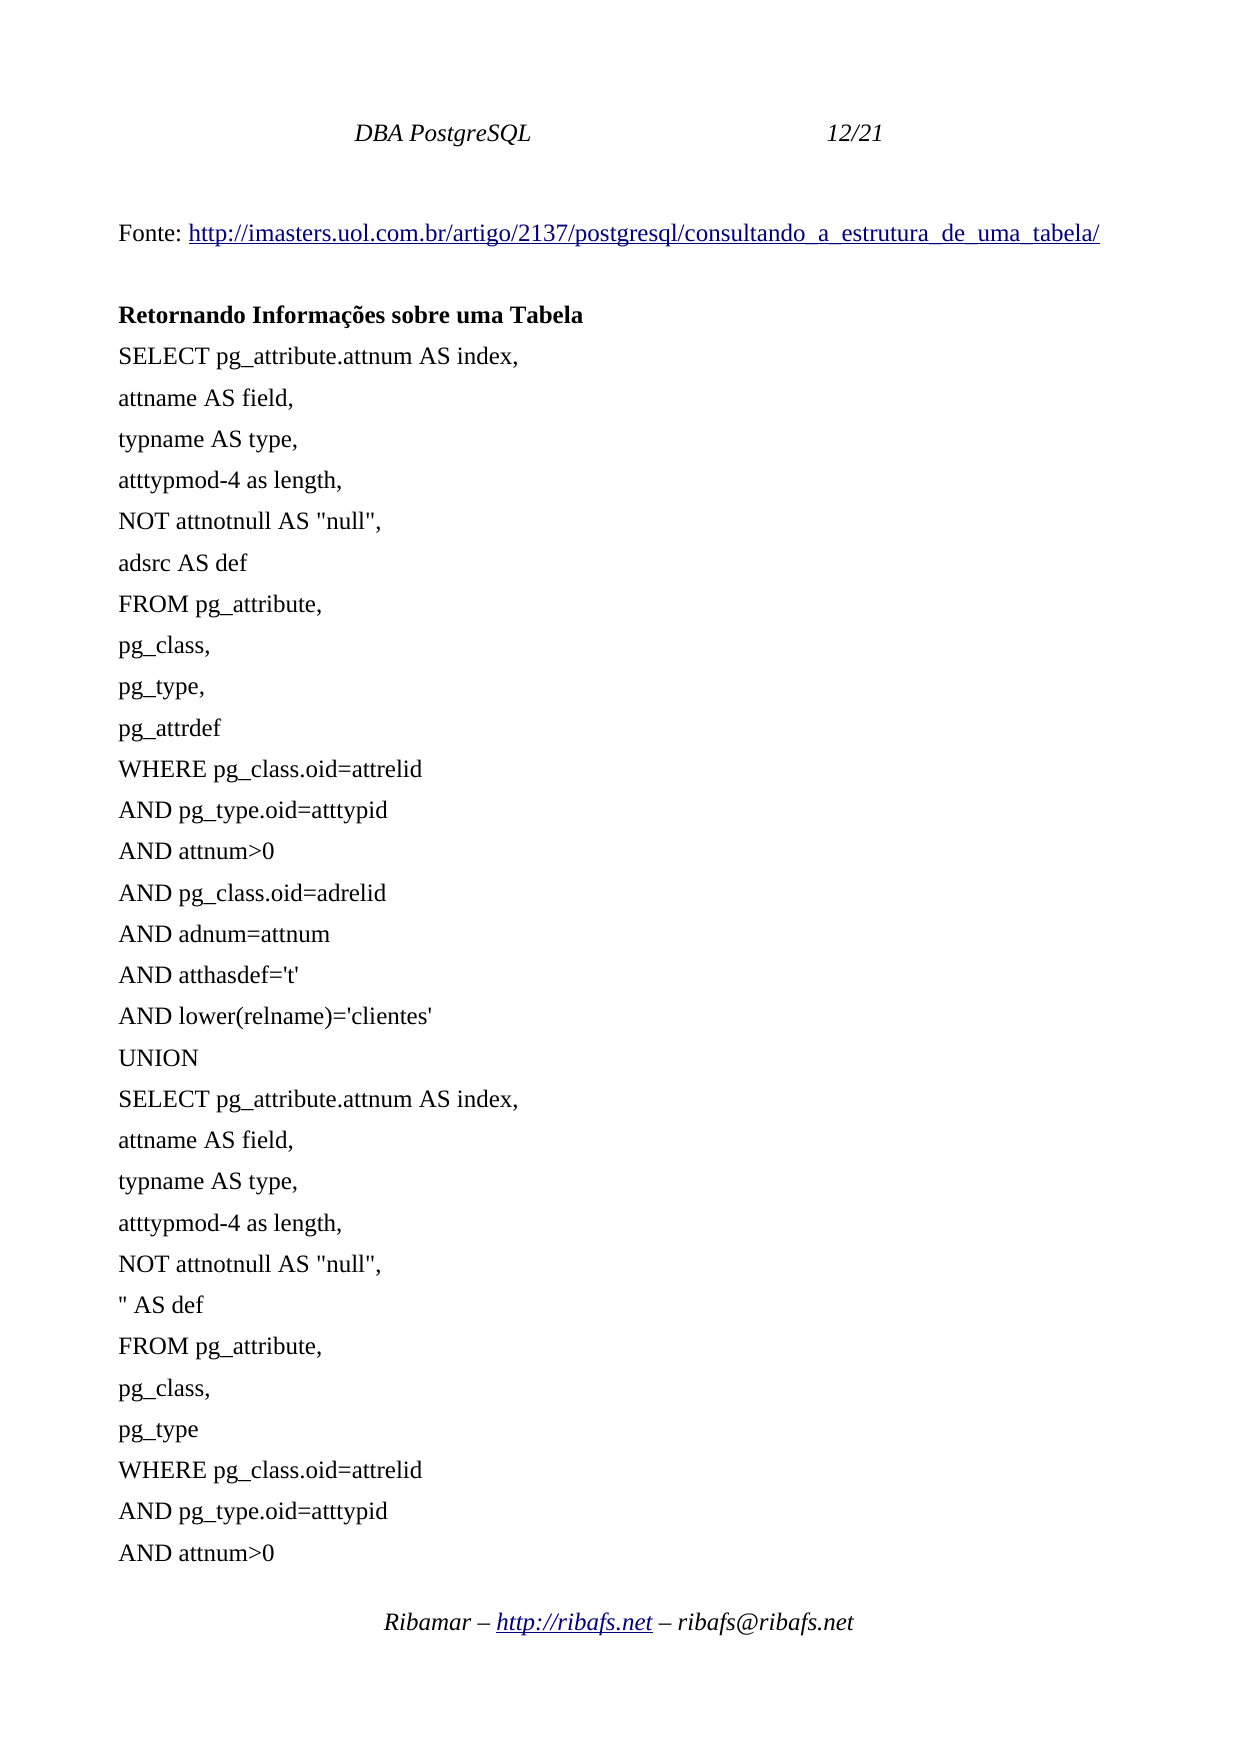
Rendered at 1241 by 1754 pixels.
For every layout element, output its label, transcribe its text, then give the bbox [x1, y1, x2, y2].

text typname AS type, [118, 424, 1122, 453]
text adsrc AS def [118, 548, 1122, 576]
text pg_attrdef [118, 713, 1122, 741]
text Fonte: http://imasters.uol.com.br/artigo/2137/postgresql/consultando_a_estrutura_de_uma_tabela/ [118, 218, 1122, 246]
text SELECT pg_attribute.attnum AS index, [118, 1084, 1122, 1113]
text AND lower(relname)='clientes' [118, 1001, 1122, 1030]
text AND attnum>0 [118, 836, 1122, 865]
text attname AS field, [118, 383, 1122, 411]
text attname AS field, [118, 1125, 1122, 1154]
text NOT attnotnull AS "null", [118, 506, 1122, 535]
text typname AS type, [118, 1166, 1122, 1195]
text FROM pg_attribute, [118, 1331, 1122, 1360]
text AND pg_type.oid=atttypid [118, 795, 1122, 824]
text pg_class, [118, 1373, 1122, 1401]
text AND adnum=attnum [118, 919, 1122, 948]
text AND atthasdef='t' [118, 960, 1122, 989]
text pg_class, [118, 630, 1122, 659]
text UNION [118, 1043, 1122, 1071]
text AND attnum>0 [118, 1538, 1122, 1566]
text Retornando Informações sobre uma Tabela [118, 300, 1122, 329]
text AND pg_type.oid=atttypid [118, 1496, 1122, 1525]
text WHERE pg_class.oid=attrelid [118, 1455, 1122, 1484]
text atttypmod-4 as length, [118, 1208, 1122, 1236]
text FROM pg_attribute, [118, 589, 1122, 618]
text pg_type, [118, 671, 1122, 700]
text WHERE pg_class.oid=attrelid [118, 754, 1122, 783]
text '' AS def [118, 1290, 1122, 1319]
text NOT attnotnull AS "null", [118, 1249, 1122, 1278]
text AND pg_class.oid=adrelid [118, 878, 1122, 906]
text atttypmod-4 as length, [118, 465, 1122, 494]
text pg_type [118, 1414, 1122, 1443]
text SELECT pg_attribute.attnum AS index, [118, 341, 1122, 370]
